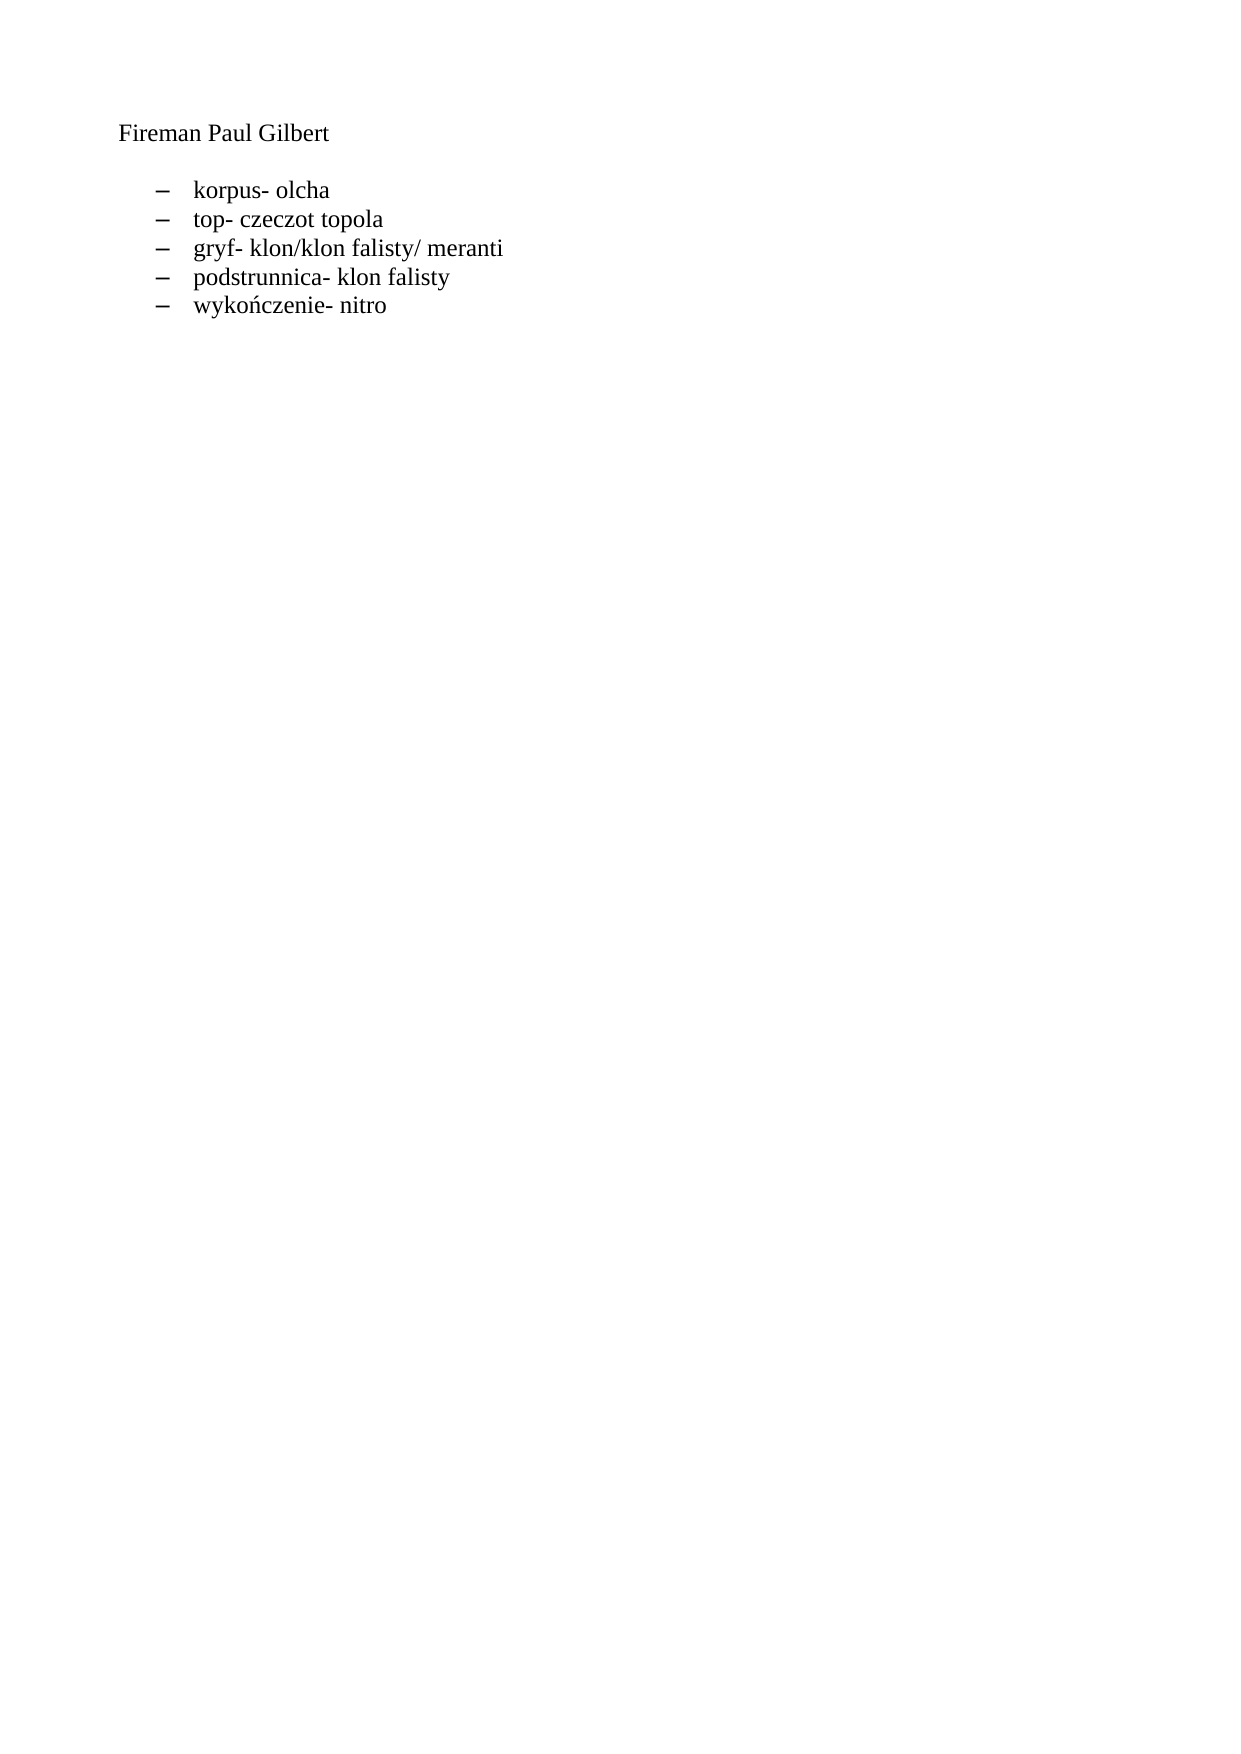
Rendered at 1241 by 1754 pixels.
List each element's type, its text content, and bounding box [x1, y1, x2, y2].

list wykończenie- nitro [156, 291, 1122, 319]
list top- czeczot topola [156, 204, 1122, 233]
list podstrunnica- klon falisty [156, 262, 1122, 291]
text Fireman Paul Gilbert [118, 118, 1122, 147]
list gryf- klon/klon falisty/ meranti [156, 233, 1122, 262]
list korpus- olcha [156, 176, 1122, 204]
